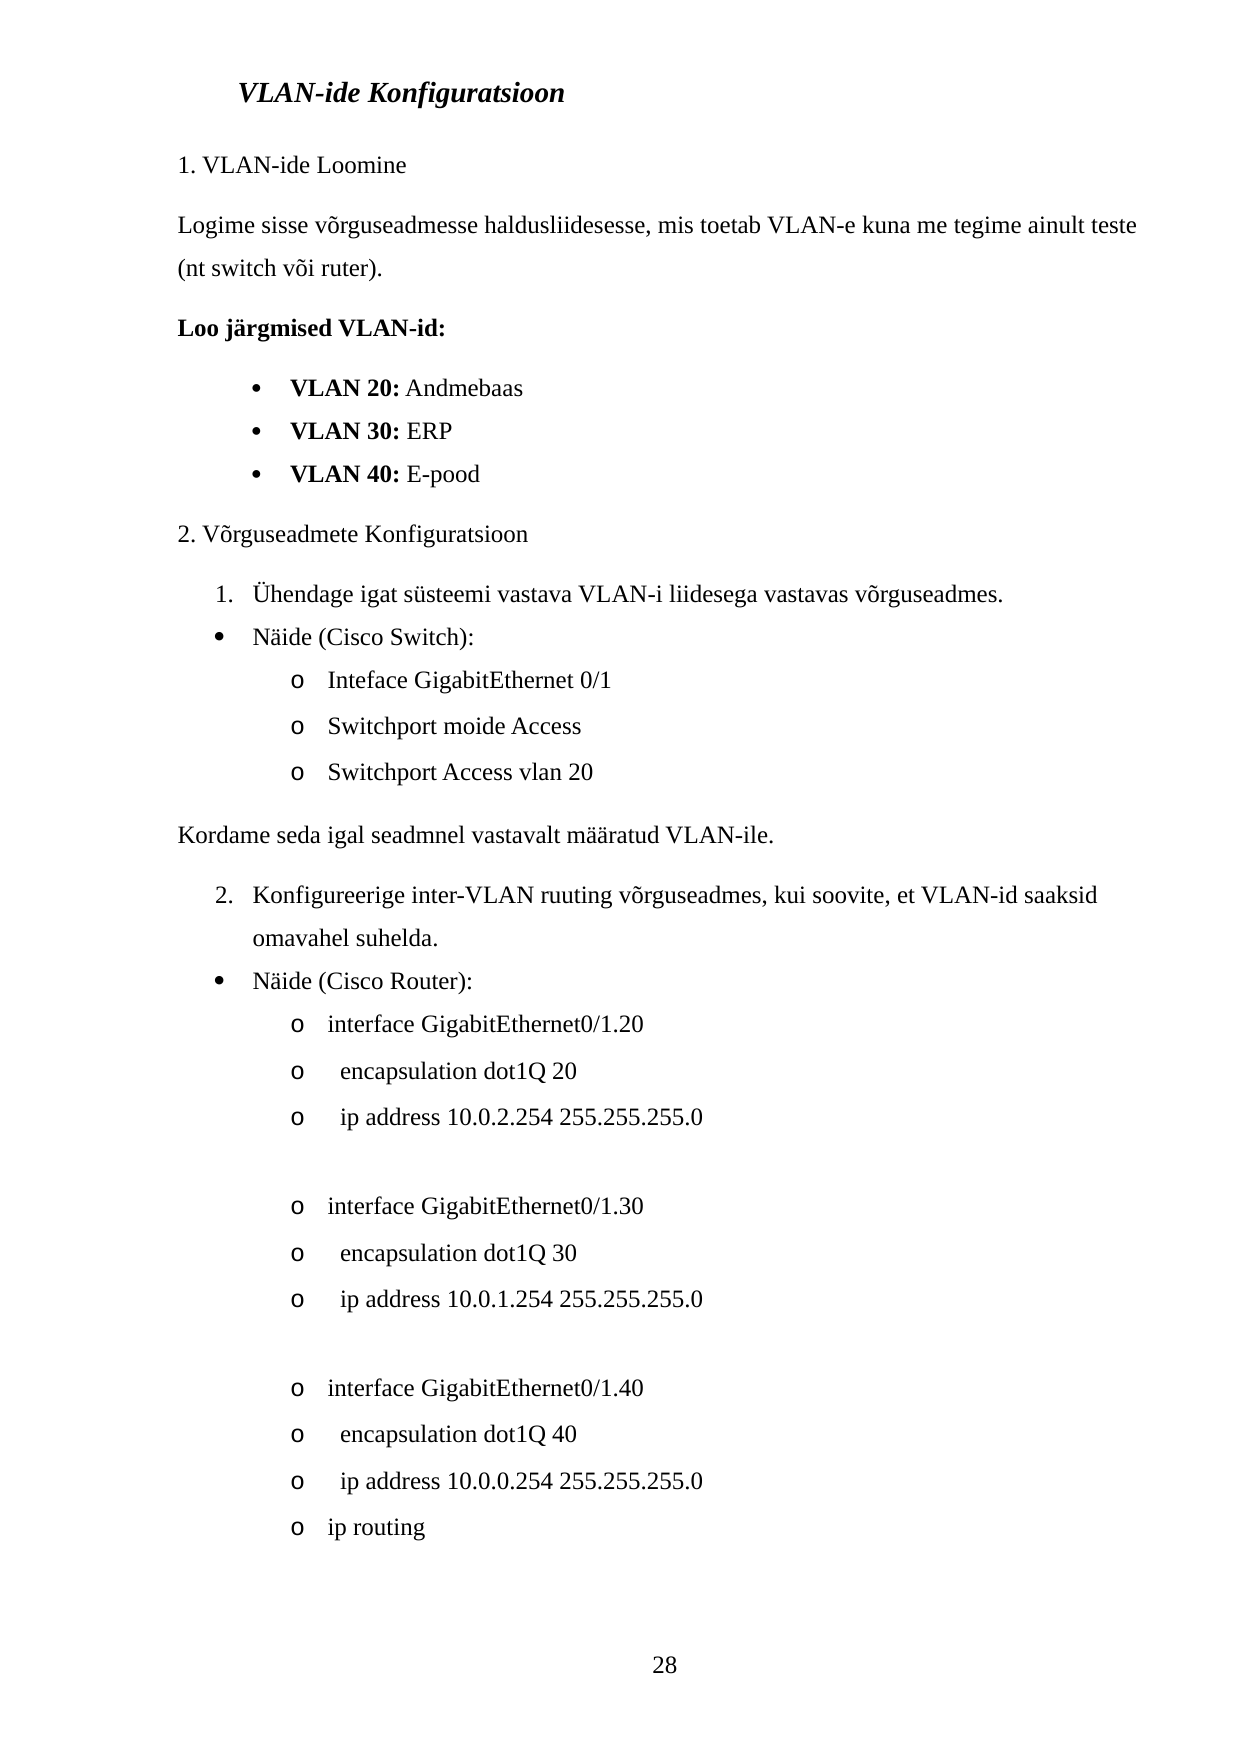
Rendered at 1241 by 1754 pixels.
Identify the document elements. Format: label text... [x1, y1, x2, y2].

list encapsulation dot1Q 20 [290, 1056, 1152, 1087]
list VLAN 20: Andmebaas [252, 373, 1152, 402]
text Logime sisse võrguseadmesse haldusliidesesse, mis toetab VLAN-e kuna me tegime ainult teste (nt switch või ruter). [177, 210, 1152, 282]
list Konfigureerige inter-VLAN ruuting võrguseadmes, kui soovite, et VLAN-id saaksid omavahel suhelda. [215, 880, 1152, 952]
list Näide (Cisco Router): [215, 966, 1152, 995]
text 2. Võrguseadmete Konfiguratsioon [177, 519, 1152, 548]
list Näide (Cisco Switch): [215, 622, 1152, 651]
list VLAN 40: E-pood [252, 459, 1152, 488]
subtitle VLAN-ide Konfiguratsioon [237, 75, 1152, 108]
list Inteface GigabitEthernet 0/1 [290, 665, 1152, 696]
text Loo järgmised VLAN-id: [177, 313, 1152, 342]
list interface GigabitEthernet0/1.30 [290, 1191, 1152, 1222]
list interface GigabitEthernet0/1.20 [290, 1009, 1152, 1040]
list Switchport moide Access [290, 711, 1152, 742]
list ip routing [290, 1512, 1152, 1543]
text Kordame seda igal seadmnel vastavalt määratud VLAN-ile. [177, 820, 1152, 849]
list encapsulation dot1Q 30 [290, 1238, 1152, 1268]
text 1. VLAN-ide Loomine [177, 150, 1152, 179]
list Ühendage igat süsteemi vastava VLAN-i liidesega vastavas võrguseadmes. [215, 579, 1152, 607]
list VLAN 30: ERP [252, 416, 1152, 445]
list interface GigabitEthernet0/1.40 [290, 1373, 1152, 1404]
list Switchport Access vlan 20 [290, 757, 1152, 788]
list ip address 10.0.0.254 255.255.255.0 [290, 1466, 1152, 1497]
list ip address 10.0.1.254 255.255.255.0 [290, 1284, 1152, 1315]
list ip address 10.0.2.254 255.255.255.0 [290, 1102, 1152, 1133]
list encapsulation dot1Q 40 [290, 1419, 1152, 1450]
